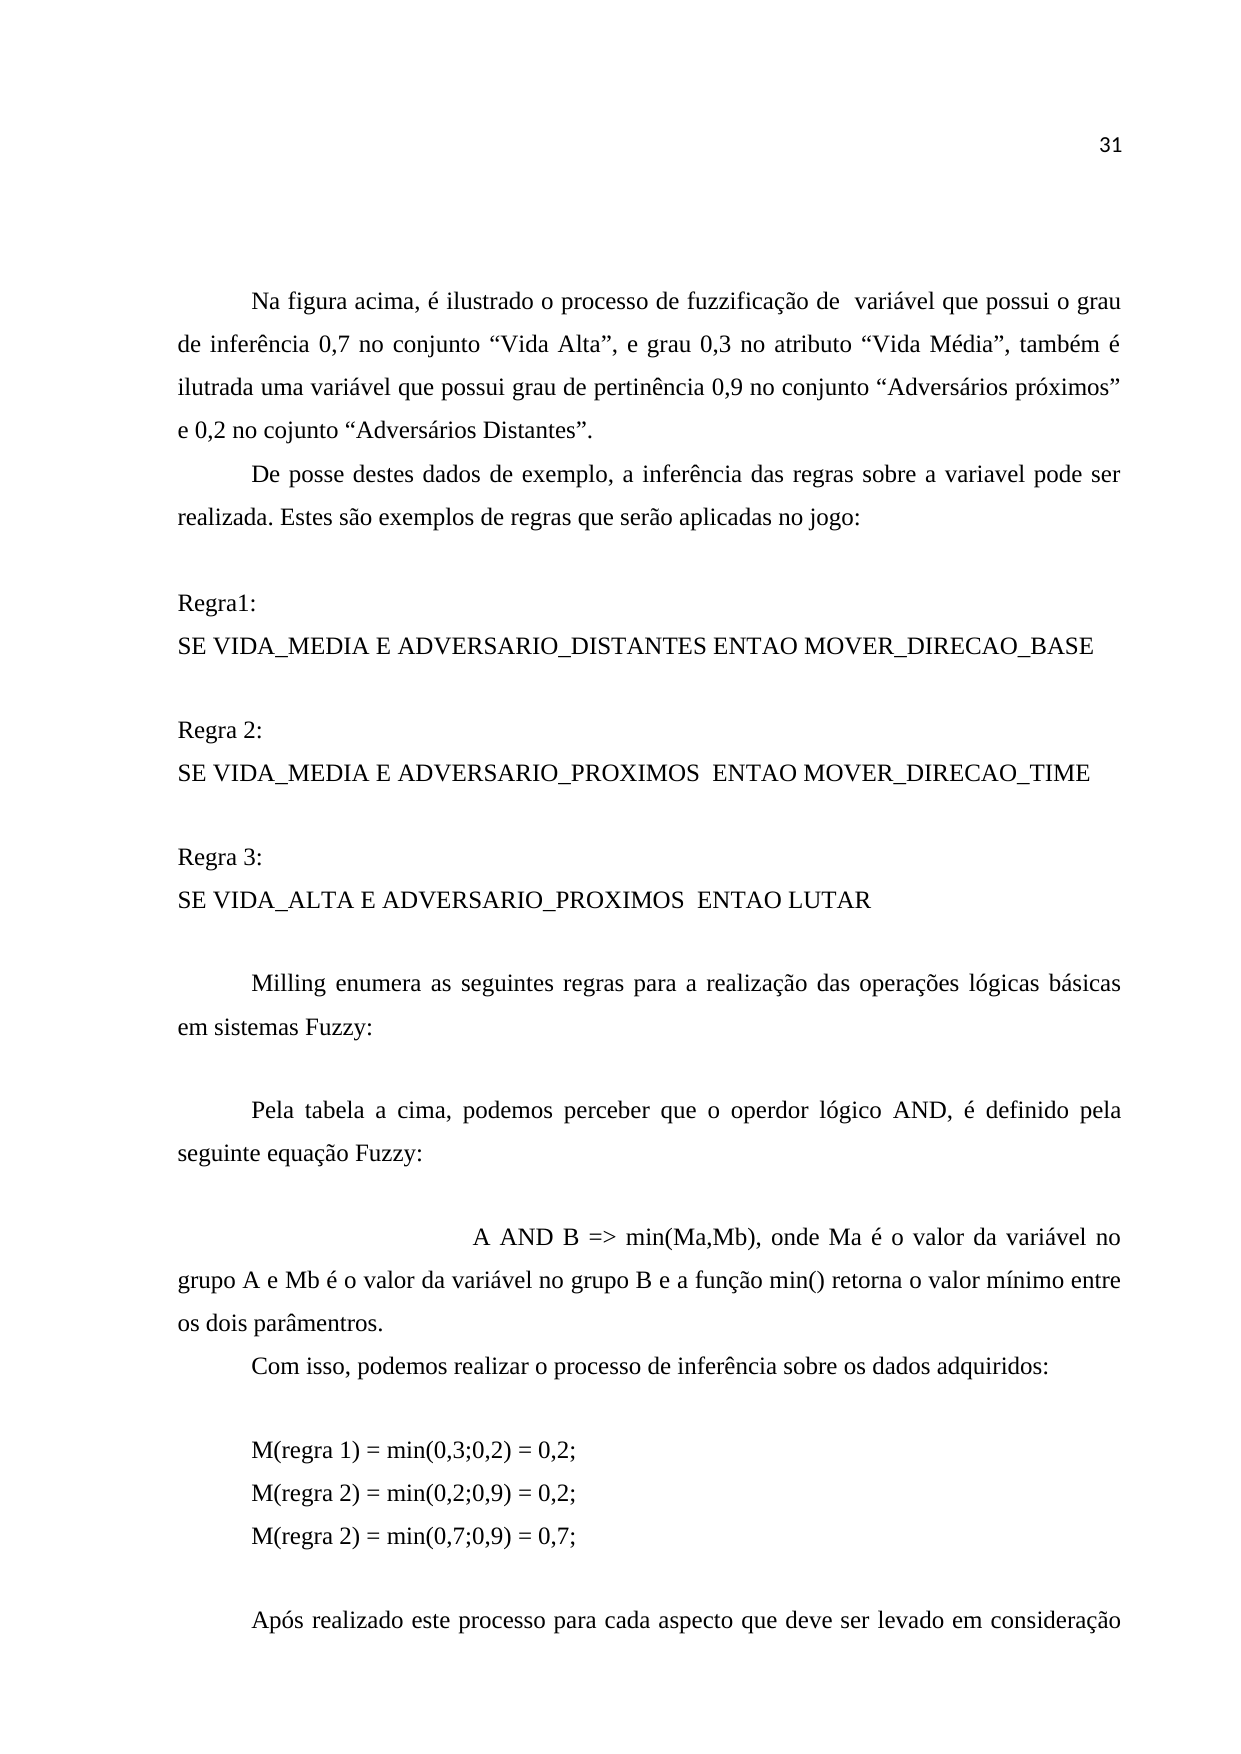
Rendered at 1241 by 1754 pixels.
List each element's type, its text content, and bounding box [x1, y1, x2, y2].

text SE VIDA_MEDIA E ADVERSARIO_DISTANTES ENTAO MOVER_DIRECAO_BASE [177, 631, 1122, 660]
text Regra1: [177, 588, 1122, 617]
text Após realizado este processo para cada aspecto que deve ser levado em consideração [177, 1605, 1122, 1634]
text A AND B => min(Ma,Mb), onde Ma é o valor da variável no grupo A e Mb é o valor da variável no grupo B e a função min() retorna o valor mínimo entre os dois parâmentros. [177, 1222, 1122, 1337]
text SE VIDA_MEDIA E ADVERSARIO_PROXIMOS ENTAO MOVER_DIRECAO_TIME [177, 758, 1122, 787]
text Pela tabela a cima, podemos perceber que o operdor lógico AND, é definido pela seguinte equação Fuzzy: [177, 1095, 1122, 1167]
text SE VIDA_ALTA E ADVERSARIO_PROXIMOS ENTAO LUTAR [177, 885, 1122, 913]
text M(regra 2) = min(0,2;0,9) = 0,2; [177, 1478, 1122, 1507]
text Milling enumera as seguintes regras para a realização das operações lógicas básicas em sistemas Fuzzy: [177, 968, 1122, 1040]
text Regra 2: [177, 715, 1122, 744]
text Regra 3: [177, 842, 1122, 870]
text Com isso, podemos realizar o processo de inferência sobre os dados adquiridos: [177, 1351, 1122, 1380]
text M(regra 2) = min(0,7;0,9) = 0,7; [177, 1521, 1122, 1550]
text De posse destes dados de exemplo, a inferência das regras sobre a variavel pode ser realizada. Estes são exemplos de regras que serão aplicadas no jogo: [177, 459, 1122, 531]
text Na figura acima, é ilustrado o processo de fuzzificação de variável que possui o grau de inferência 0,7 no conjunto “Vida Alta”, e grau 0,3 no atributo “Vida Média”, também é ilutrada uma variável que possui grau de pertinência 0,9 no conjunto “Adversários próximos” e 0,2 no cojunto “Adversários Distantes”. [177, 286, 1122, 444]
text M(regra 1) = min(0,3;0,2) = 0,2; [177, 1435, 1122, 1464]
